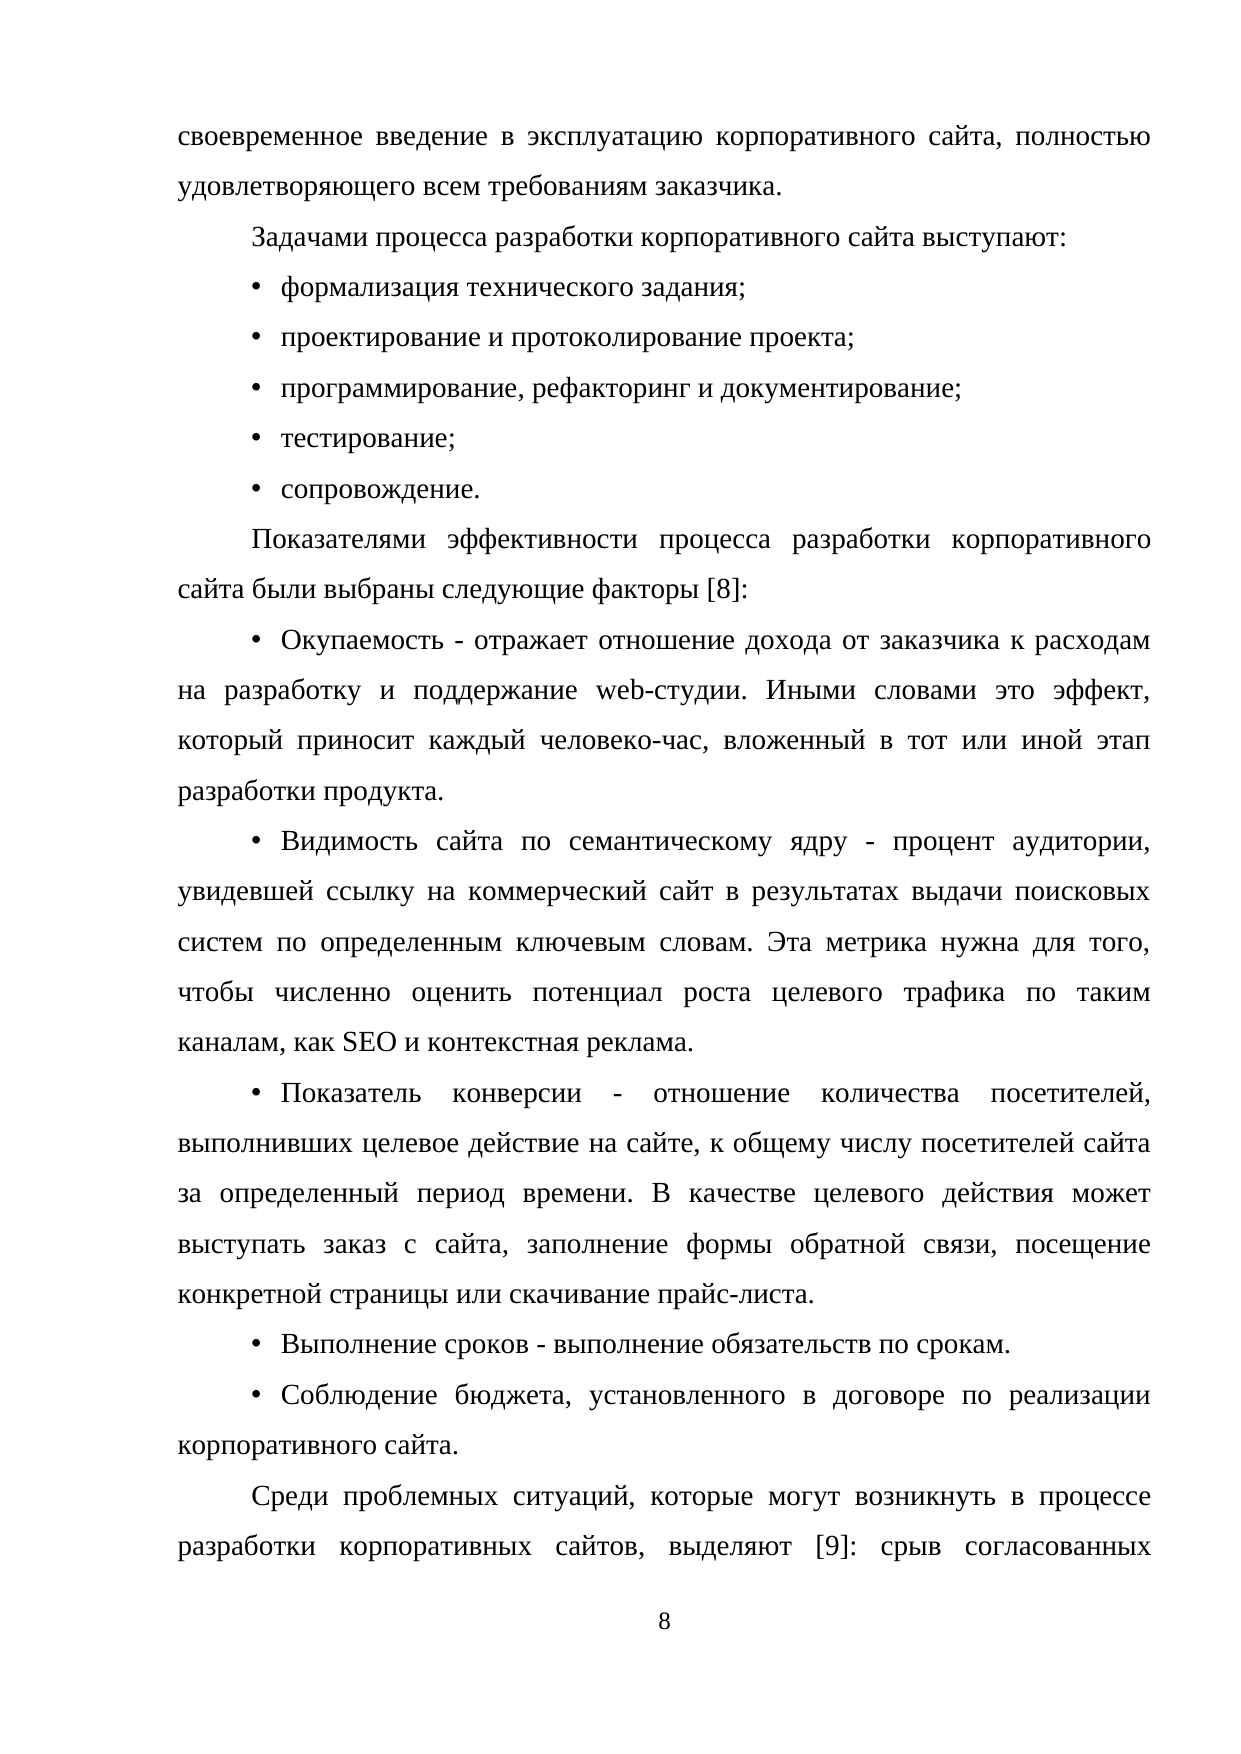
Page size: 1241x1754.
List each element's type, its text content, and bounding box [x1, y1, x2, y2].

list формализация технического задания; [177, 269, 1152, 303]
list Окупаемость - отражает отношение дохода от заказчика к расходам на разработку и поддержание web-студии. Иными словами это эффект, который приносит каждый человеко-час, вложенный в тот или иной этап разработки продукта. [177, 622, 1152, 806]
list сопровождение. [177, 471, 1152, 504]
list Показатель конверсии - отношение количества посетителей, выполнивших целевое действие на сайте, к общему числу посетителей сайта за определенный период времени. В качестве целевого действия может выступать заказ с сайта, заполнение формы обратной связи, посещение конкретной страницы или скачивание прайс-листа. [177, 1075, 1152, 1310]
text Среди проблемных ситуаций, которые могут возникнуть в процессе разработки корпоративных сайтов, выделяют [9]: срыв согласованных [177, 1478, 1152, 1561]
list Выполнение сроков - выполнение обязательств по срокам. [177, 1326, 1152, 1360]
text Задачами процесса разработки корпоративного сайта выступают: [177, 219, 1152, 252]
text Показателями эффективности процесса разработки корпоративного сайта были выбраны следующие факторы [8]: [177, 521, 1152, 605]
list программирование, рефакторинг и документирование; [177, 370, 1152, 403]
list Соблюдение бюджета, установленного в договоре по реализации корпоративного сайта. [177, 1377, 1152, 1461]
list Видимость сайта по семантическому ядру - процент аудитории, увидевшей ссылку на коммерческий сайт в результатах выдачи поисковых систем по определенным ключевым словам. Эта метрика нужна для того, чтобы численно оценить потенциал роста целевого трафика по таким каналам, как SEO и контекстная реклама. [177, 823, 1152, 1058]
text своевременное введение в эксплуатацию корпоративного сайта, полностью удовлетворяющего всем требованиям заказчика. [177, 118, 1152, 202]
list проектирование и протоколирование проекта; [177, 319, 1152, 353]
list тестирование; [177, 420, 1152, 454]
